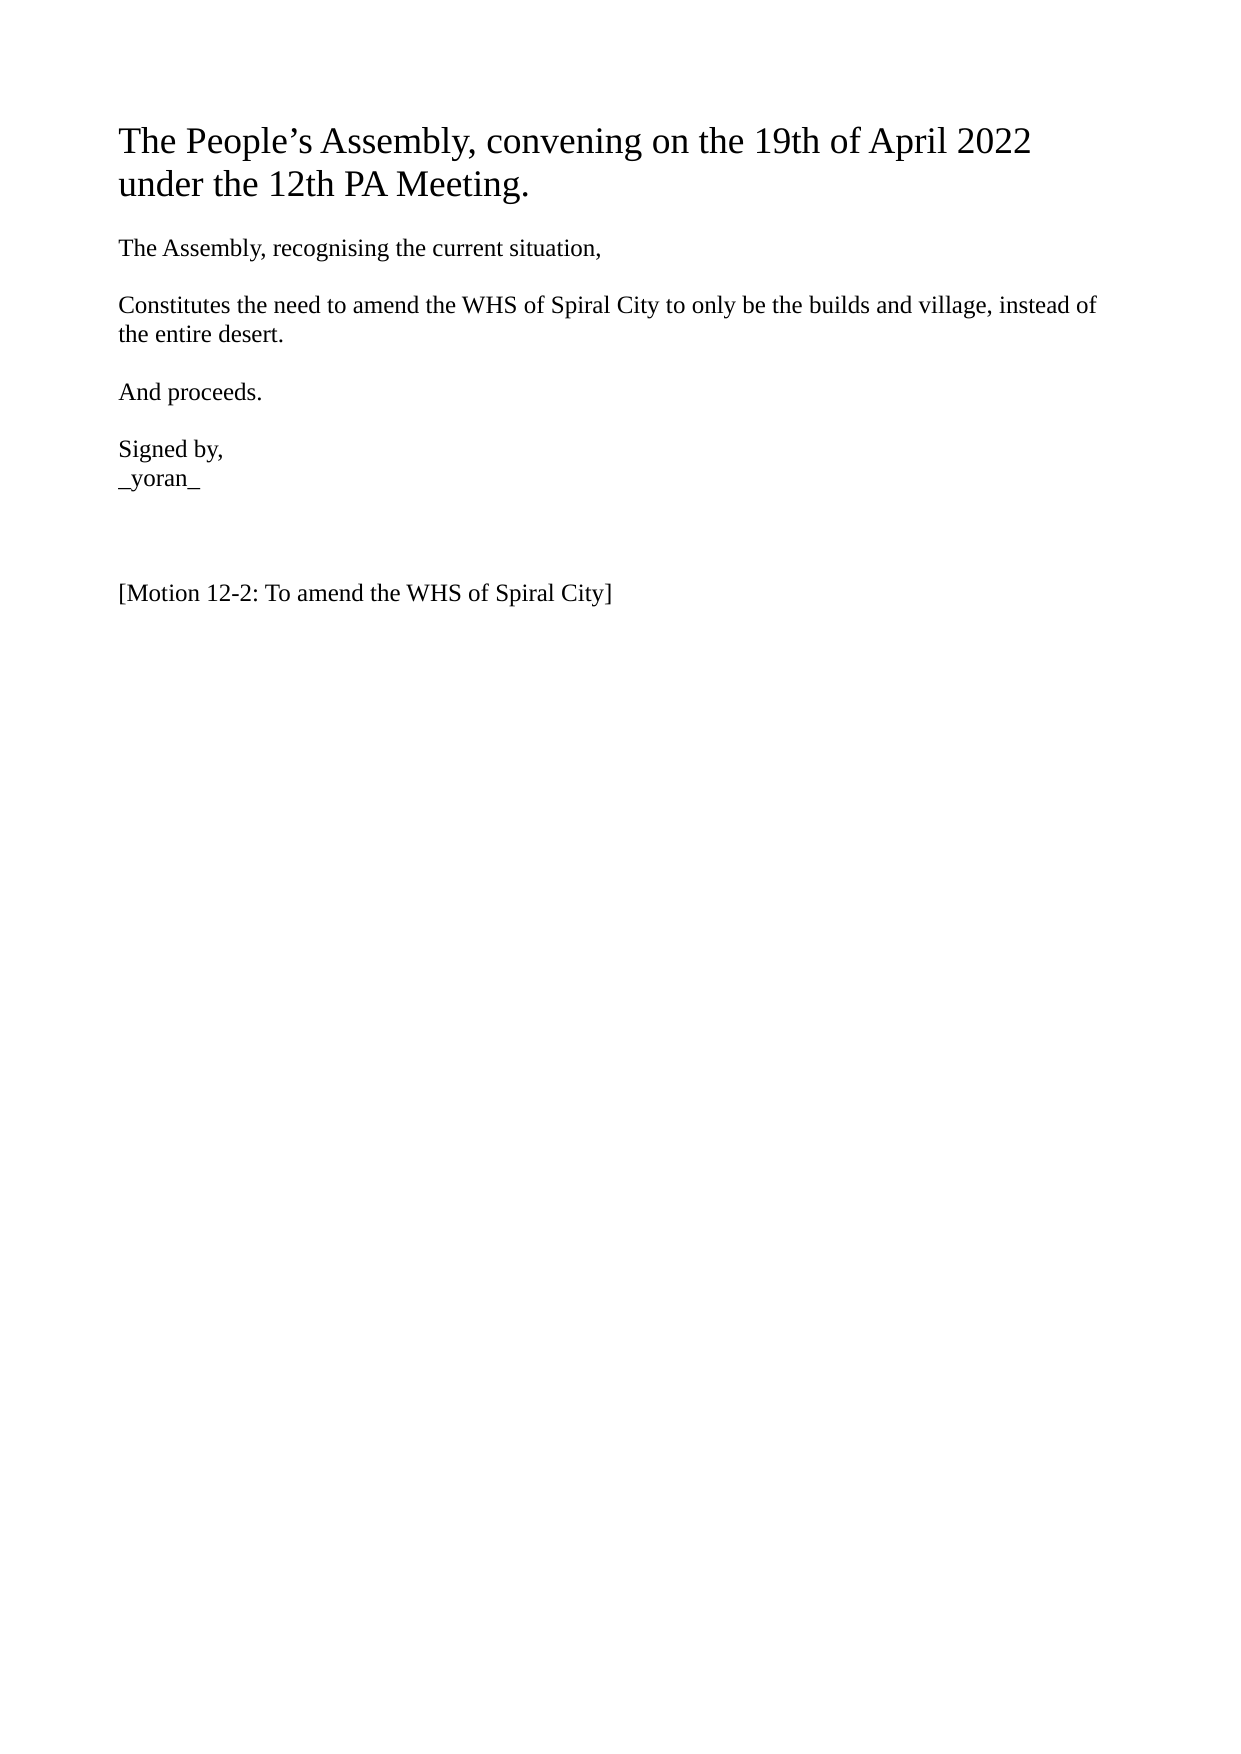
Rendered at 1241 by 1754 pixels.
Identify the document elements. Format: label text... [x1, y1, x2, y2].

text [Motion 12-2: To amend the WHS of Spiral City] [118, 578, 1122, 607]
text Constitutes the need to amend the WHS of Spiral City to only be the builds and village, instead of the entire desert. [118, 291, 1122, 348]
text The Assembly, recognising the current situation, [118, 233, 1122, 262]
text _yoran_ [118, 463, 1122, 492]
text Signed by, [118, 434, 1122, 463]
text And proceeds. [118, 377, 1122, 406]
text The People’s Assembly, convening on the 19th of April 2022 under the 12th PA Meeting. [118, 118, 1122, 204]
